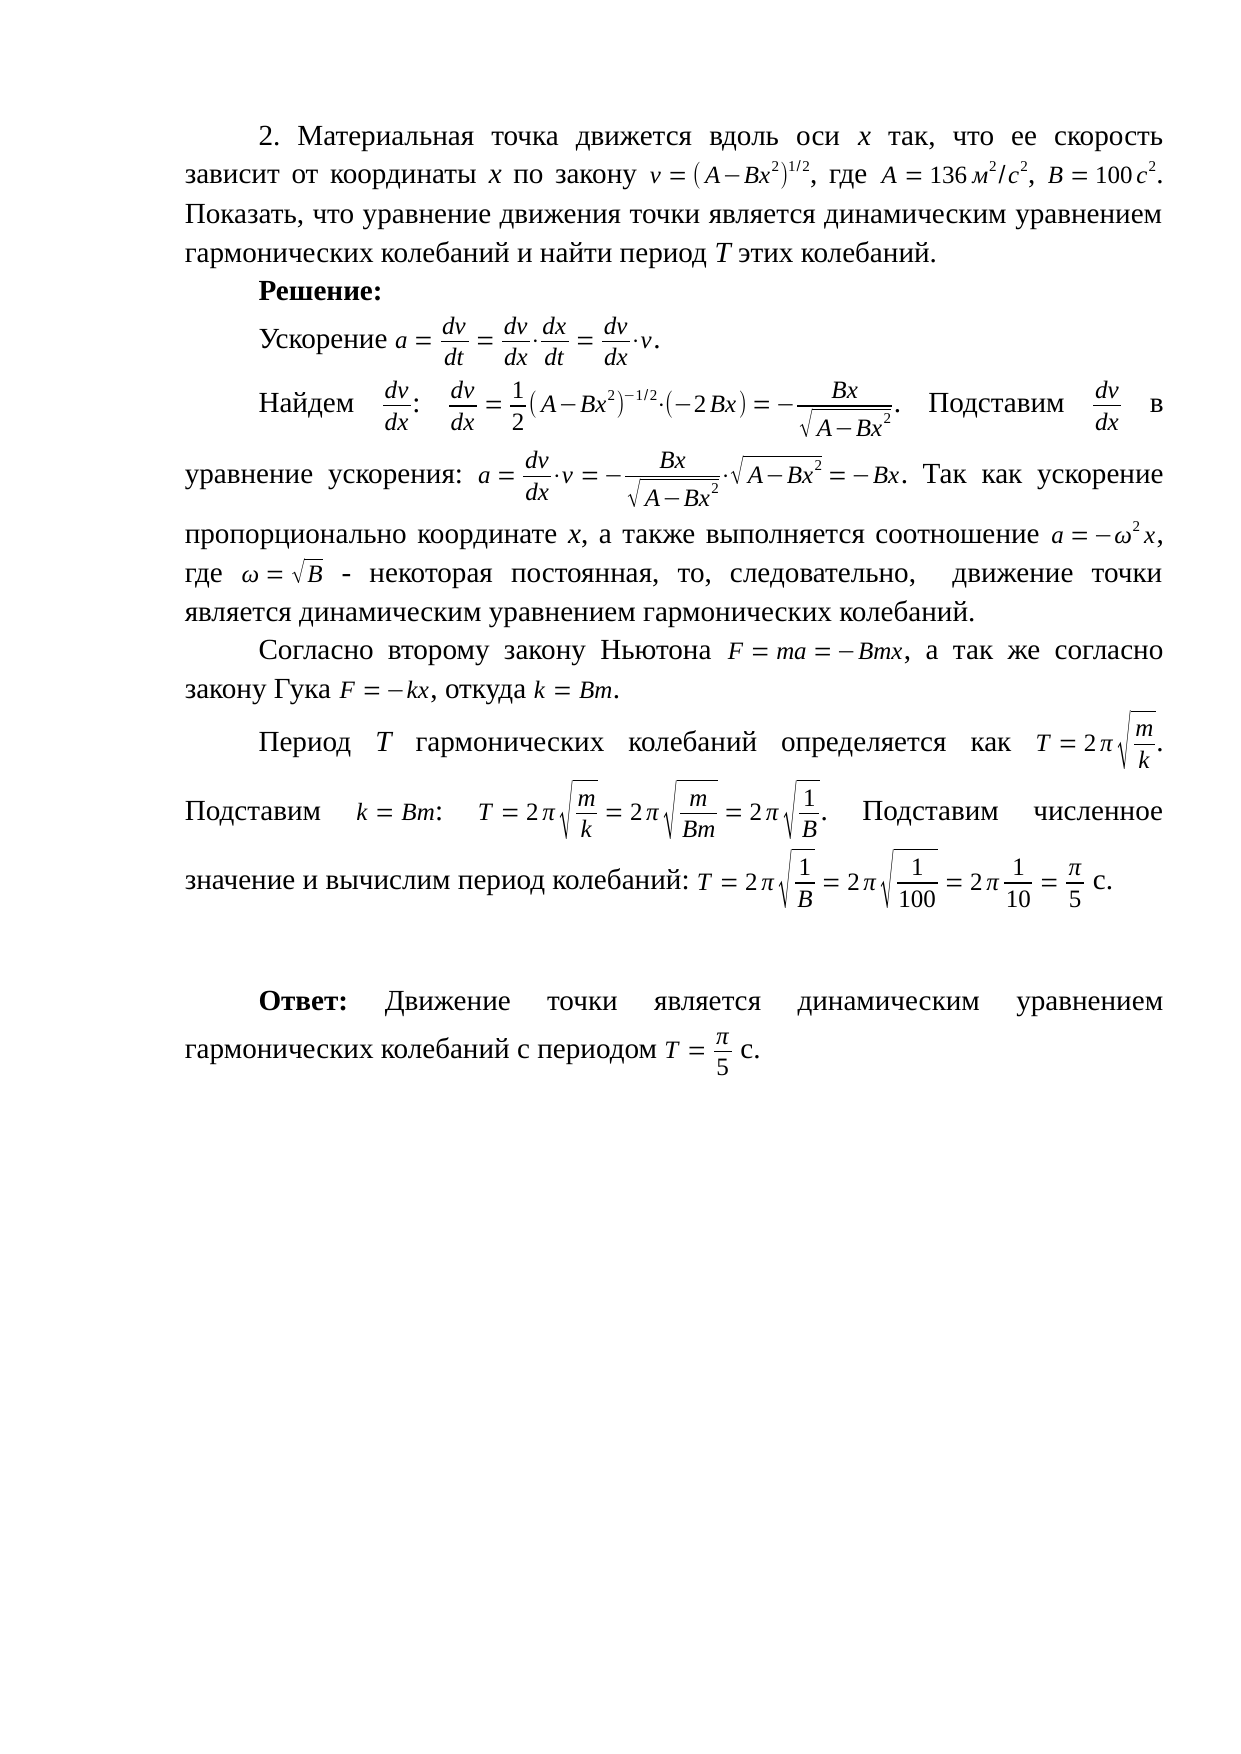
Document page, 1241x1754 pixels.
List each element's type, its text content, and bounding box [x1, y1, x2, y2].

text Решение: [184, 273, 1163, 307]
text Ответ: Движение точки является динамическим уравнением гармонических колебаний с периодом с. [184, 983, 1163, 1081]
text Период T гармонических колебаний определяется как . Подставим : . Подставим численное значение и вычислим период колебаний: с. [184, 709, 1163, 912]
text Ускорение . [184, 312, 1163, 371]
text 2. Материальная точка движется вдоль оси х так, что ее скорость зависит от координаты х по закону , где , . Показать, что уравнение движения точки является динамическим уравнением гармонических колебаний и найти период Т этих колебаний. [184, 118, 1163, 268]
text Согласно второму закону Ньютона , а так же согласно закону Гука , откуда . [184, 632, 1163, 704]
text Найдем : . Подставим в уравнение ускорения: . Так как ускорение пропорционально координате x, а также выполняется соотношение , где - некоторая постоянная, то, следовательно, движение точки является динамическим уравнением гармонических колебаний. [184, 376, 1163, 627]
